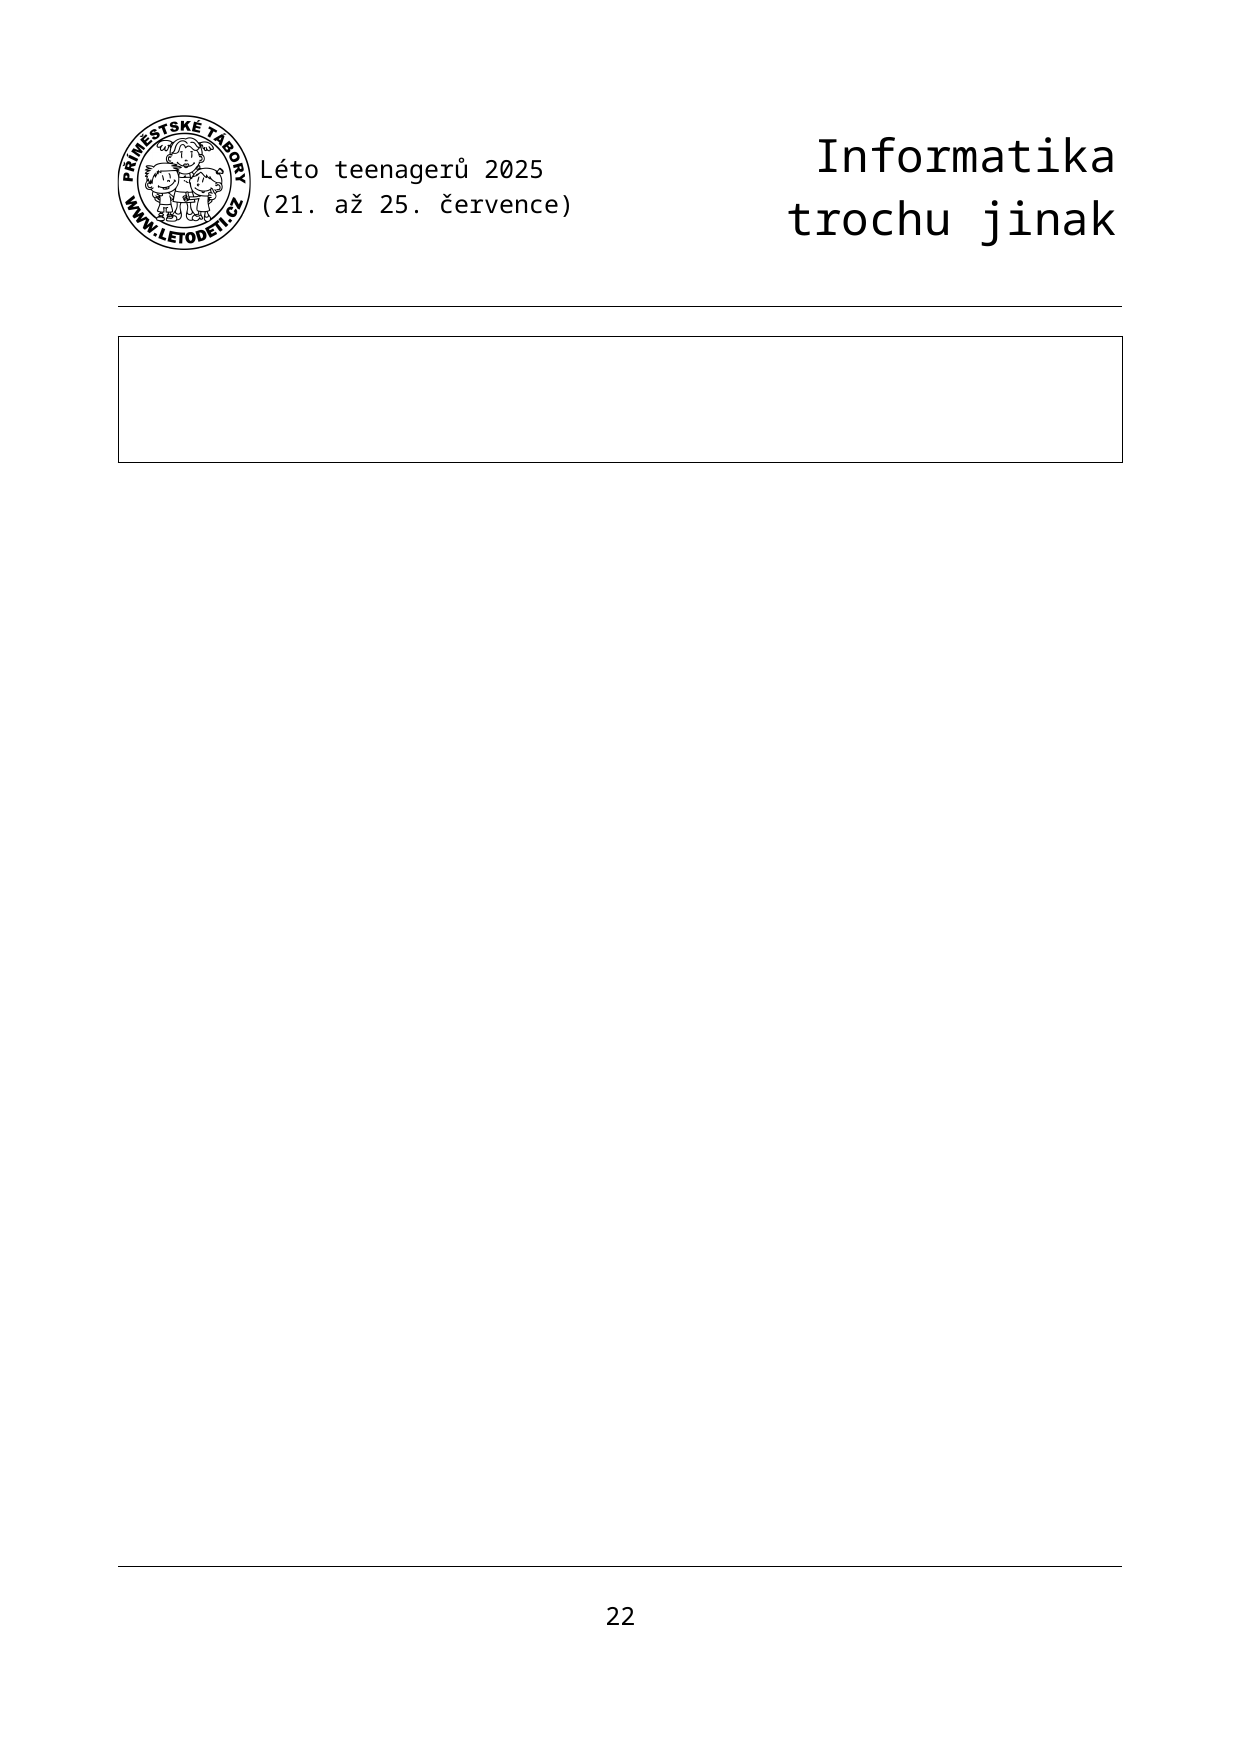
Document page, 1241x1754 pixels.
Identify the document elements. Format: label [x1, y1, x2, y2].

table_cell [119, 337, 1122, 462]
picture [117, 114, 251, 250]
